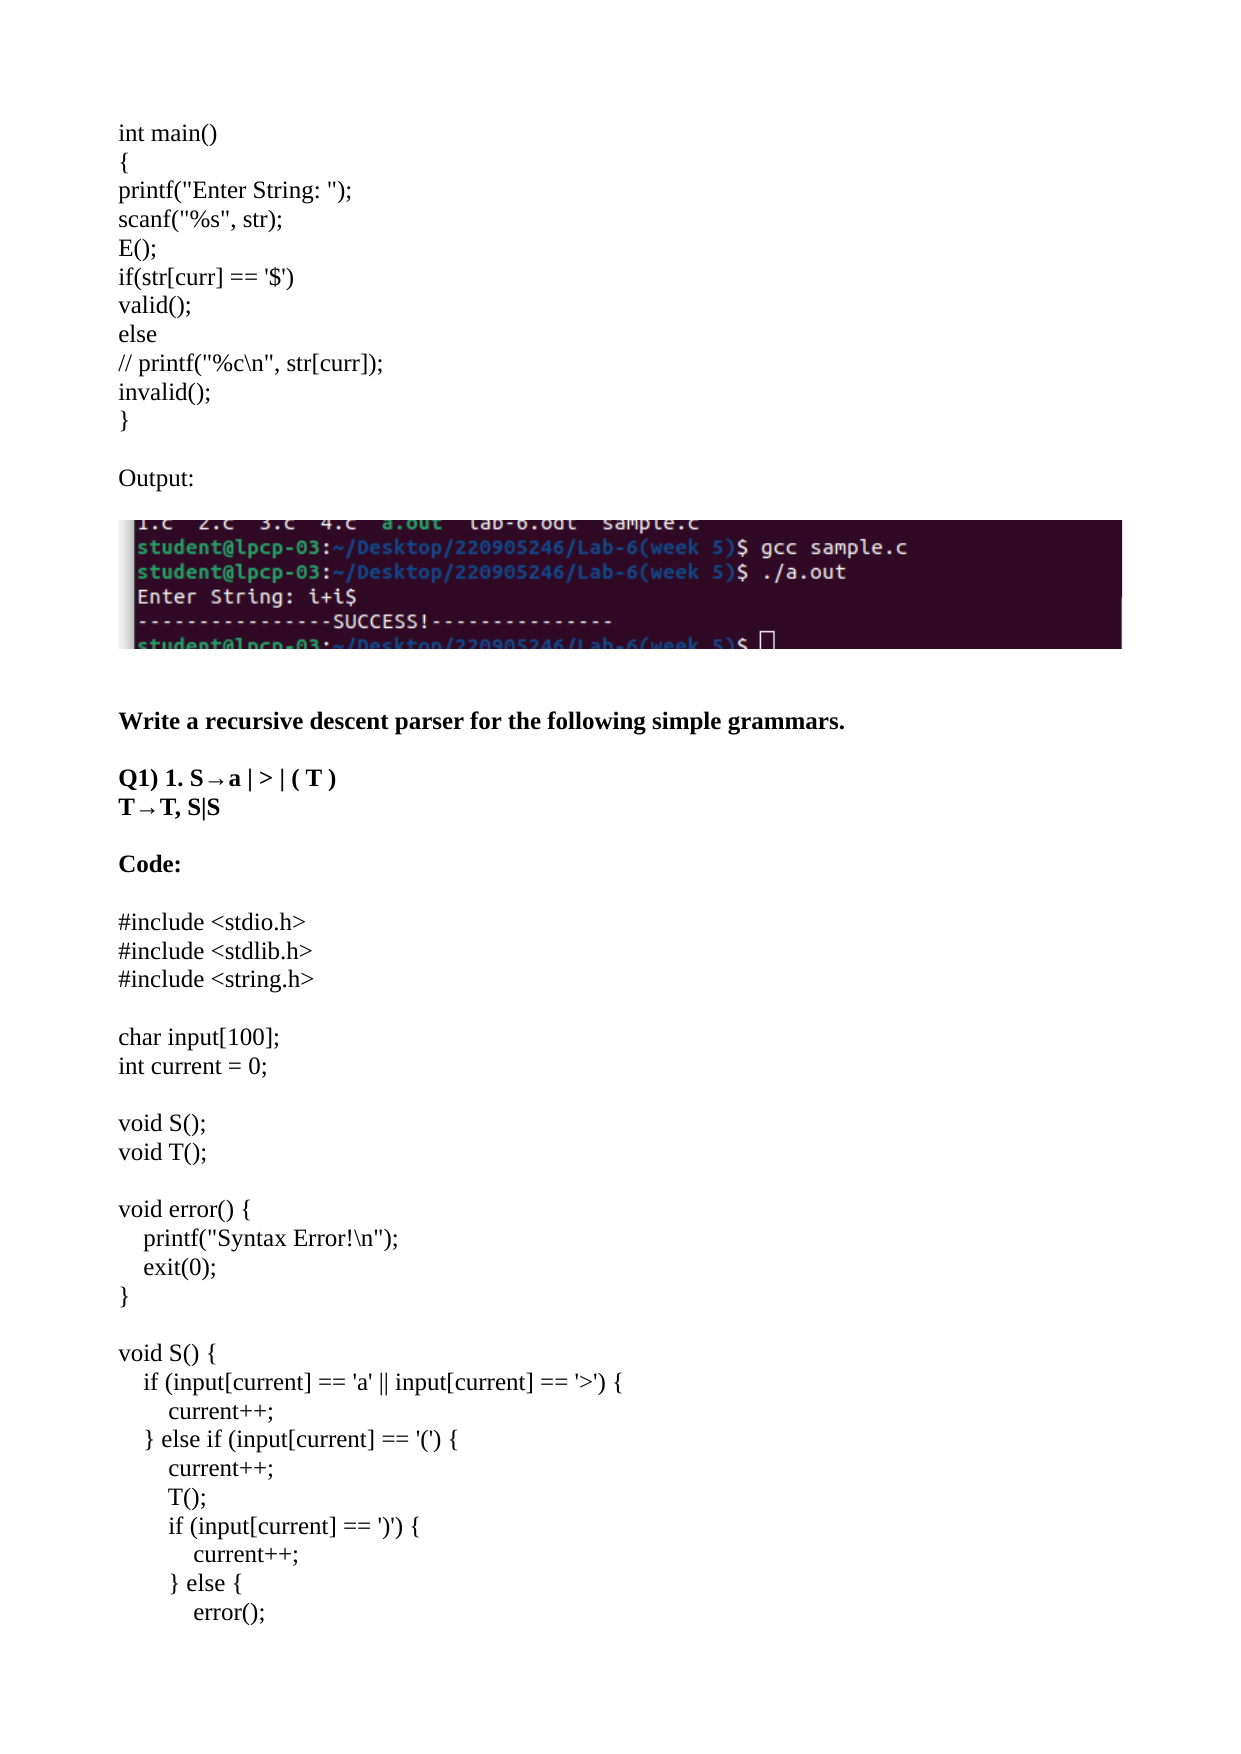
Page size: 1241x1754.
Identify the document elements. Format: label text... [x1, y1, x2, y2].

text current++; [118, 1539, 1122, 1568]
text else [118, 319, 1122, 348]
text void S() { [118, 1338, 1122, 1367]
text Code: [118, 849, 1122, 878]
text void S(); [118, 1108, 1122, 1137]
text current++; [118, 1396, 1122, 1424]
text E(); [118, 233, 1122, 262]
text #include <stdlib.h> [118, 936, 1122, 964]
text { [118, 147, 1122, 176]
text exit(0); [118, 1252, 1122, 1281]
text Write a recursive descent parser for the following simple grammars. [118, 706, 1122, 734]
text if(str[curr] == '$') [118, 262, 1122, 291]
text char input[100]; [118, 1022, 1122, 1051]
text printf("Syntax Error!\n"); [118, 1223, 1122, 1252]
text } [118, 1281, 1122, 1309]
text Q1) 1. S→a | > | ( T ) [118, 763, 1122, 792]
text printf("Enter String: "); [118, 176, 1122, 204]
text } else { [118, 1568, 1122, 1597]
text void T(); [118, 1137, 1122, 1166]
text if (input[current] == 'a' || input[current] == '>') { [118, 1367, 1122, 1396]
text } else if (input[current] == '(') { [118, 1424, 1122, 1453]
text if (input[current] == ')') { [118, 1511, 1122, 1539]
text current++; [118, 1453, 1122, 1482]
text // printf("%c\n", str[curr]); [118, 348, 1122, 377]
text Output: [118, 463, 1122, 492]
text int current = 0; [118, 1051, 1122, 1079]
text } [118, 406, 1122, 434]
text int main() [118, 118, 1122, 147]
text #include <stdio.h> [118, 907, 1122, 936]
text valid(); [118, 291, 1122, 319]
text #include <string.h> [118, 964, 1122, 993]
picture [118, 520, 1123, 649]
text T→T, S|S [118, 792, 1122, 821]
text scanf("%s", str); [118, 204, 1122, 233]
text void error() { [118, 1194, 1122, 1223]
text T(); [118, 1482, 1122, 1511]
text invalid(); [118, 377, 1122, 406]
text error(); [118, 1597, 1122, 1626]
